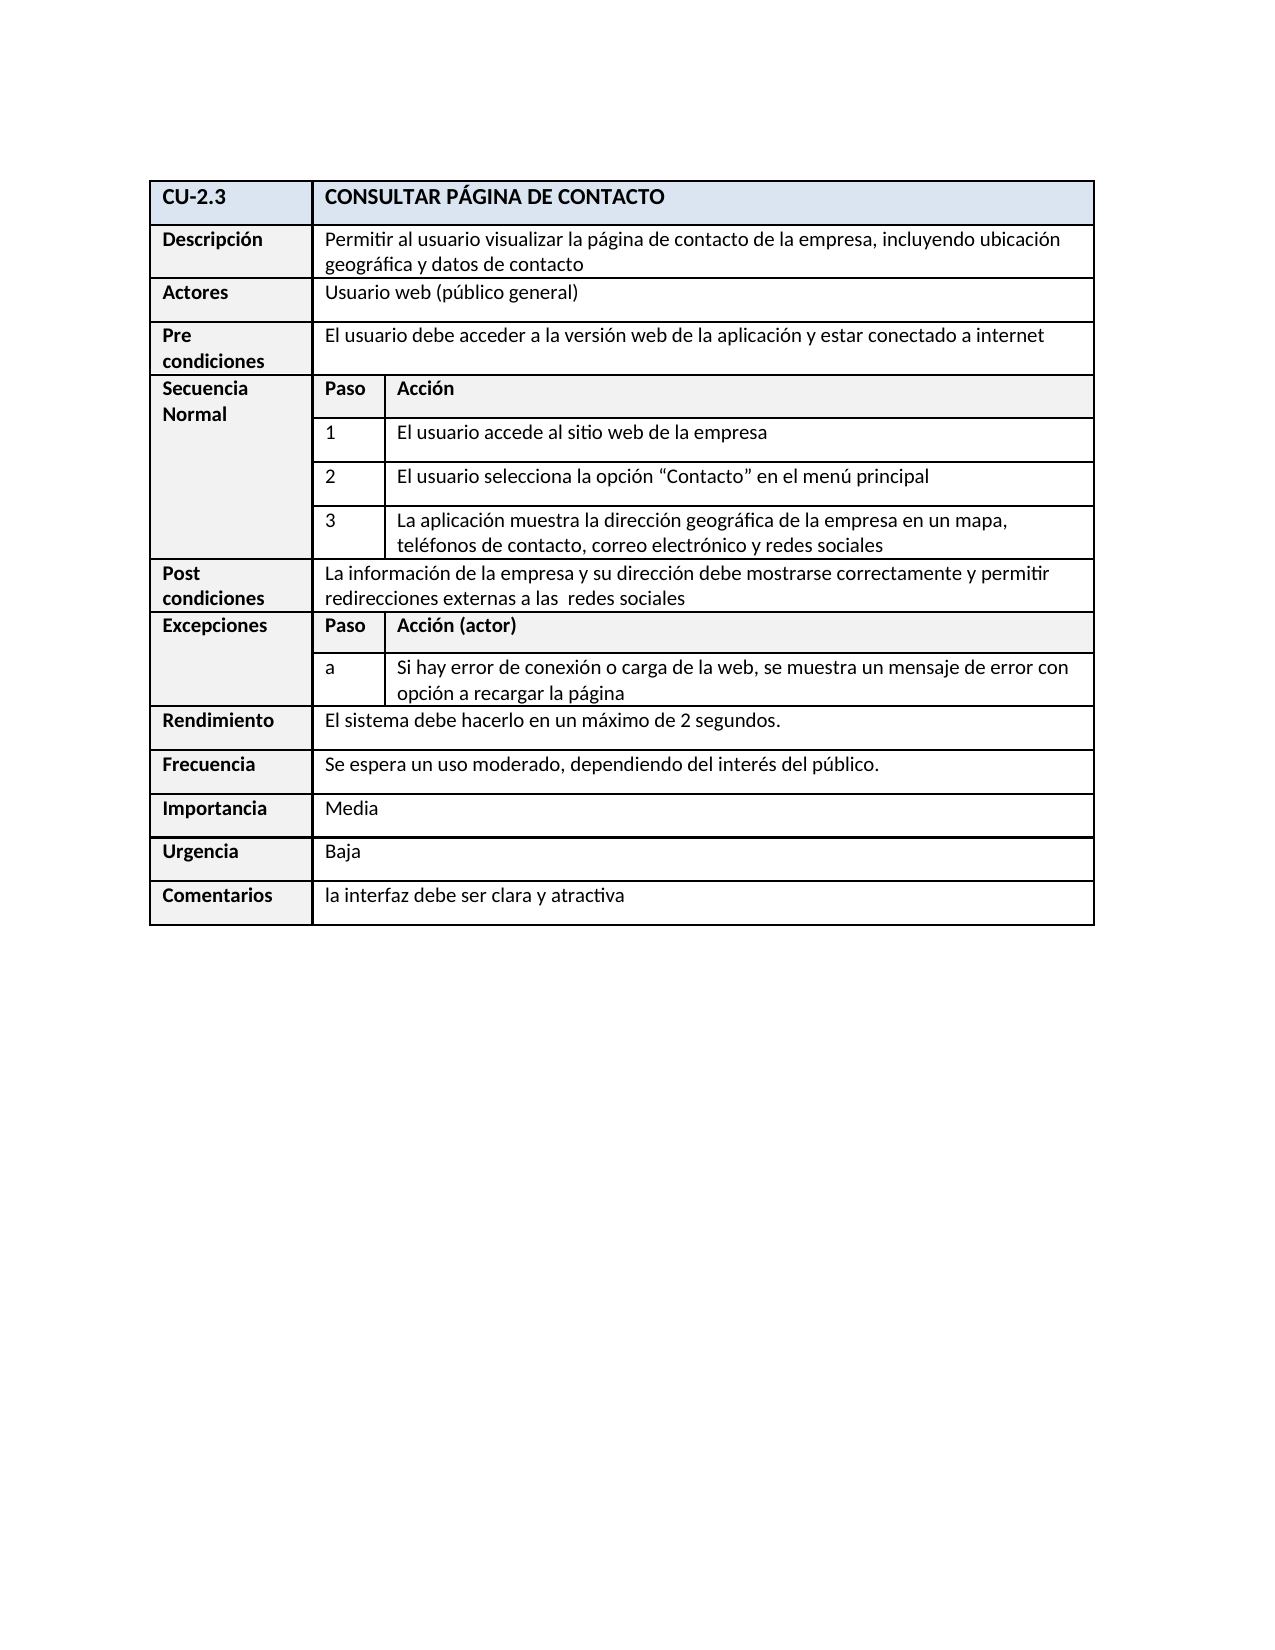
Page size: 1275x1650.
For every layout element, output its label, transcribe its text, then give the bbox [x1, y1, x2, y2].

table_cell Permitir al usuario visualizar la página de contacto de la empresa, incluyendo ubicación geográfica y datos de contacto [314, 226, 1093, 277]
table_cell Si hay error de conexión o carga de la web, se muestra un mensaje de error con opción a recargar la página [386, 654, 1093, 705]
table_cell El usuario selecciona la opción “Contacto” en el menú principal [386, 463, 1093, 505]
table_cell Secuencia Normal [151, 376, 311, 558]
table_cell Se espera un uso moderado, dependiendo del interés del público. [314, 751, 1093, 793]
table_cell Paso [314, 613, 384, 652]
table_cell Frecuencia [151, 751, 311, 793]
table_cell Usuario web (público general) [314, 279, 1093, 321]
table_cell 3 [314, 507, 384, 558]
table_header CU-2.3 [151, 182, 311, 224]
table_cell Paso [314, 376, 384, 417]
table_cell Post condiciones [151, 560, 311, 611]
table_cell La información de la empresa y su dirección debe mostrarse correctamente y permitir redirecciones externas a las redes sociales [314, 560, 1093, 611]
table_cell 1 [314, 419, 384, 461]
table_cell Acción [386, 376, 1093, 417]
table_header CONSULTAR PÁGINA DE CONTACTO [314, 182, 1093, 224]
table_cell a [314, 654, 384, 705]
table_cell El usuario accede al sitio web de la empresa [386, 419, 1093, 461]
table_cell Urgencia [151, 839, 311, 880]
table_cell Comentarios [151, 882, 311, 924]
table_cell Descripción [151, 226, 311, 277]
table_cell Importancia [151, 795, 311, 836]
table_cell El sistema debe hacerlo en un máximo de 2 segundos. [314, 707, 1093, 749]
table_cell Acción (actor) [386, 613, 1093, 652]
table_cell Media [314, 795, 1093, 836]
table_cell Baja [314, 839, 1093, 880]
table_cell la interfaz debe ser clara y atractiva [314, 882, 1093, 924]
table_cell 2 [314, 463, 384, 505]
table_cell Excepciones [151, 613, 311, 705]
table_cell Pre condiciones [151, 323, 311, 373]
table_cell La aplicación muestra la dirección geográfica de la empresa en un mapa, teléfonos de contacto, correo electrónico y redes sociales [386, 507, 1093, 558]
table_cell Rendimiento [151, 707, 311, 749]
table_cell El usuario debe acceder a la versión web de la aplicación y estar conectado a internet [314, 323, 1093, 373]
table_cell Actores [151, 279, 311, 321]
